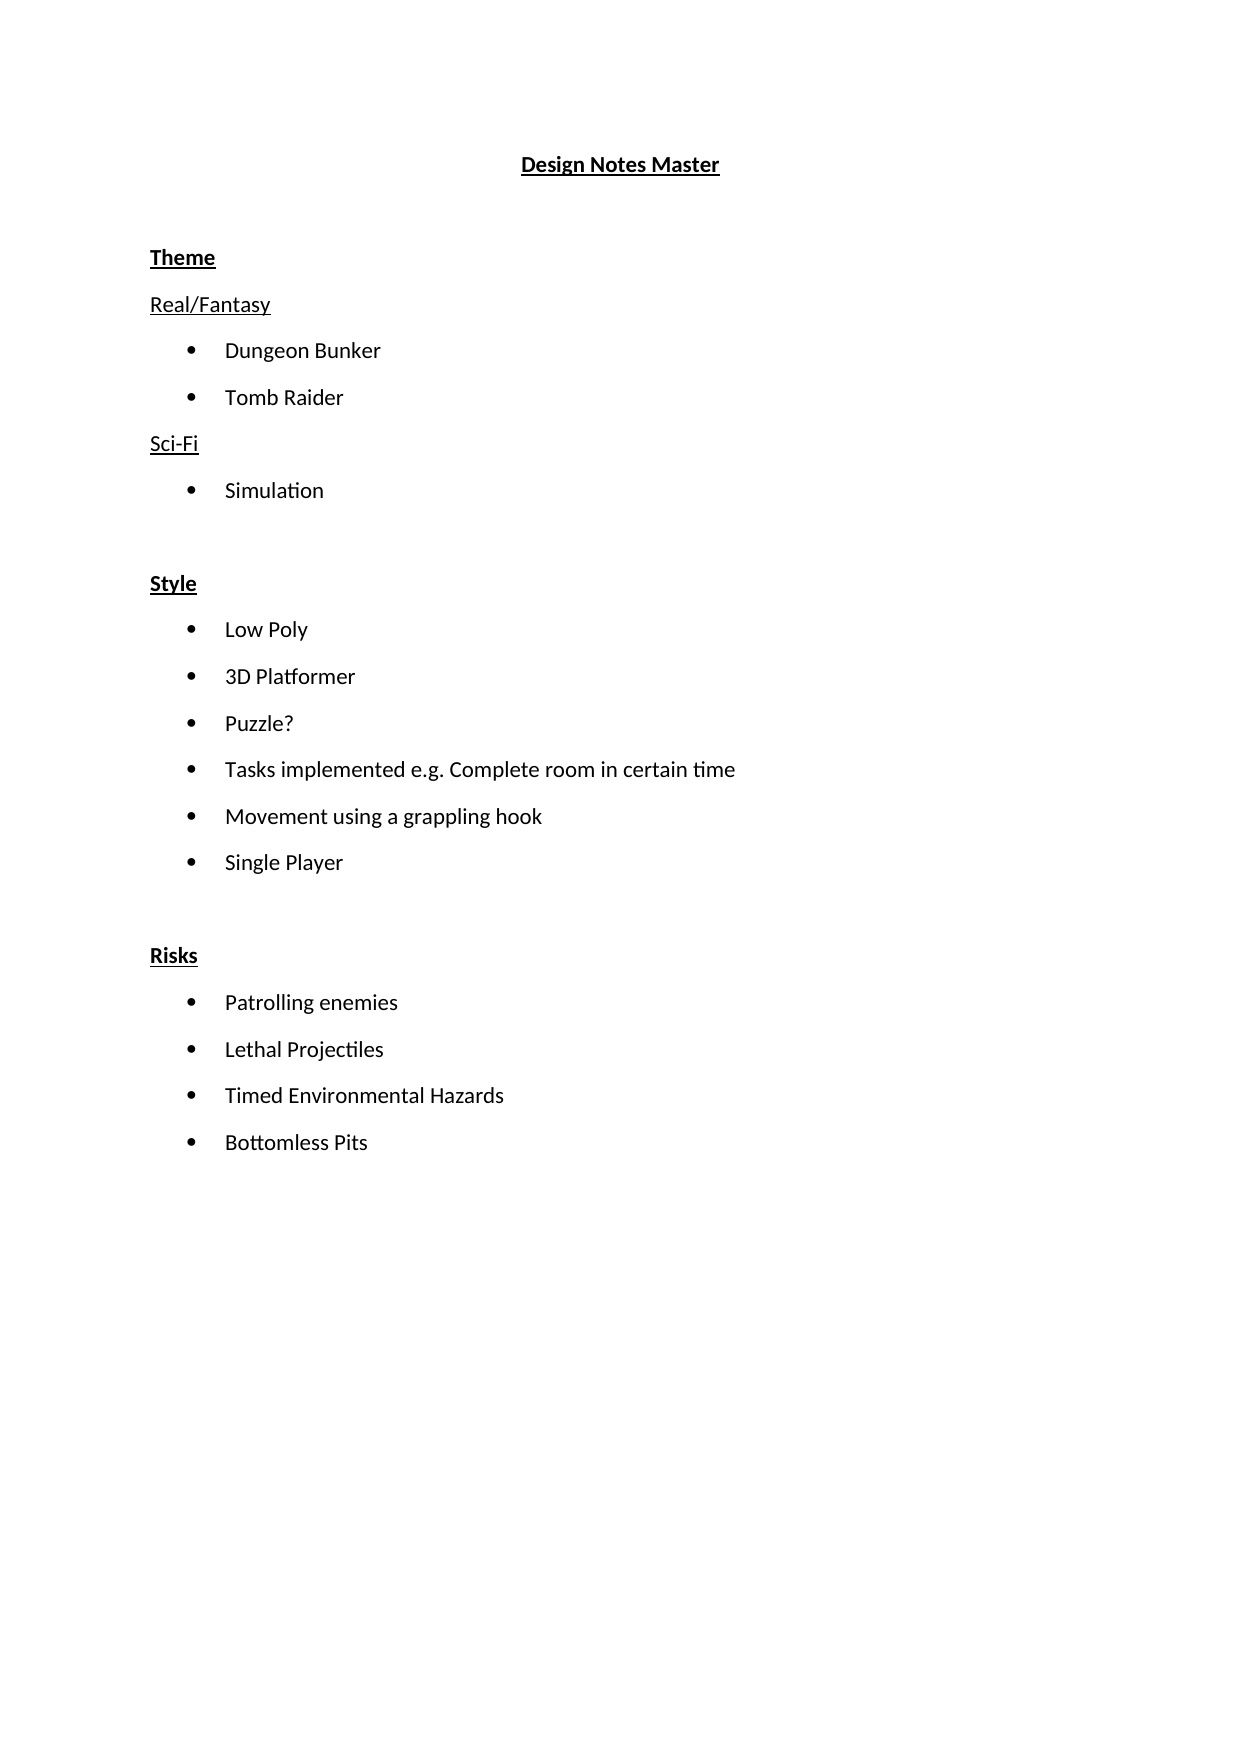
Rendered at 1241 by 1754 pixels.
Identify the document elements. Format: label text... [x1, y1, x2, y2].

list Movement using a grappling hook [187, 802, 1090, 830]
text Real/Fantasy [150, 290, 1090, 318]
text Theme [150, 243, 1090, 271]
list Dungeon Bunker [187, 336, 1090, 364]
list Patrolling enemies [187, 988, 1090, 1016]
list 3D Platformer [187, 662, 1090, 690]
list Simulation [187, 476, 1090, 504]
list Low Poly [187, 616, 1090, 644]
list Tasks implemented e.g. Complete room in certain time [187, 755, 1090, 783]
list Puzzle? [187, 709, 1090, 737]
text Sci-Fi [150, 429, 1090, 457]
text Style [150, 569, 1090, 597]
text Design Notes Master [150, 150, 1090, 178]
list Timed Environmental Hazards [187, 1081, 1090, 1109]
text Risks [150, 942, 1090, 969]
list Lethal Projectiles [187, 1035, 1090, 1063]
list Bottomless Pits [187, 1128, 1090, 1156]
list Single Player [187, 848, 1090, 876]
list Tomb Raider [187, 383, 1090, 411]
